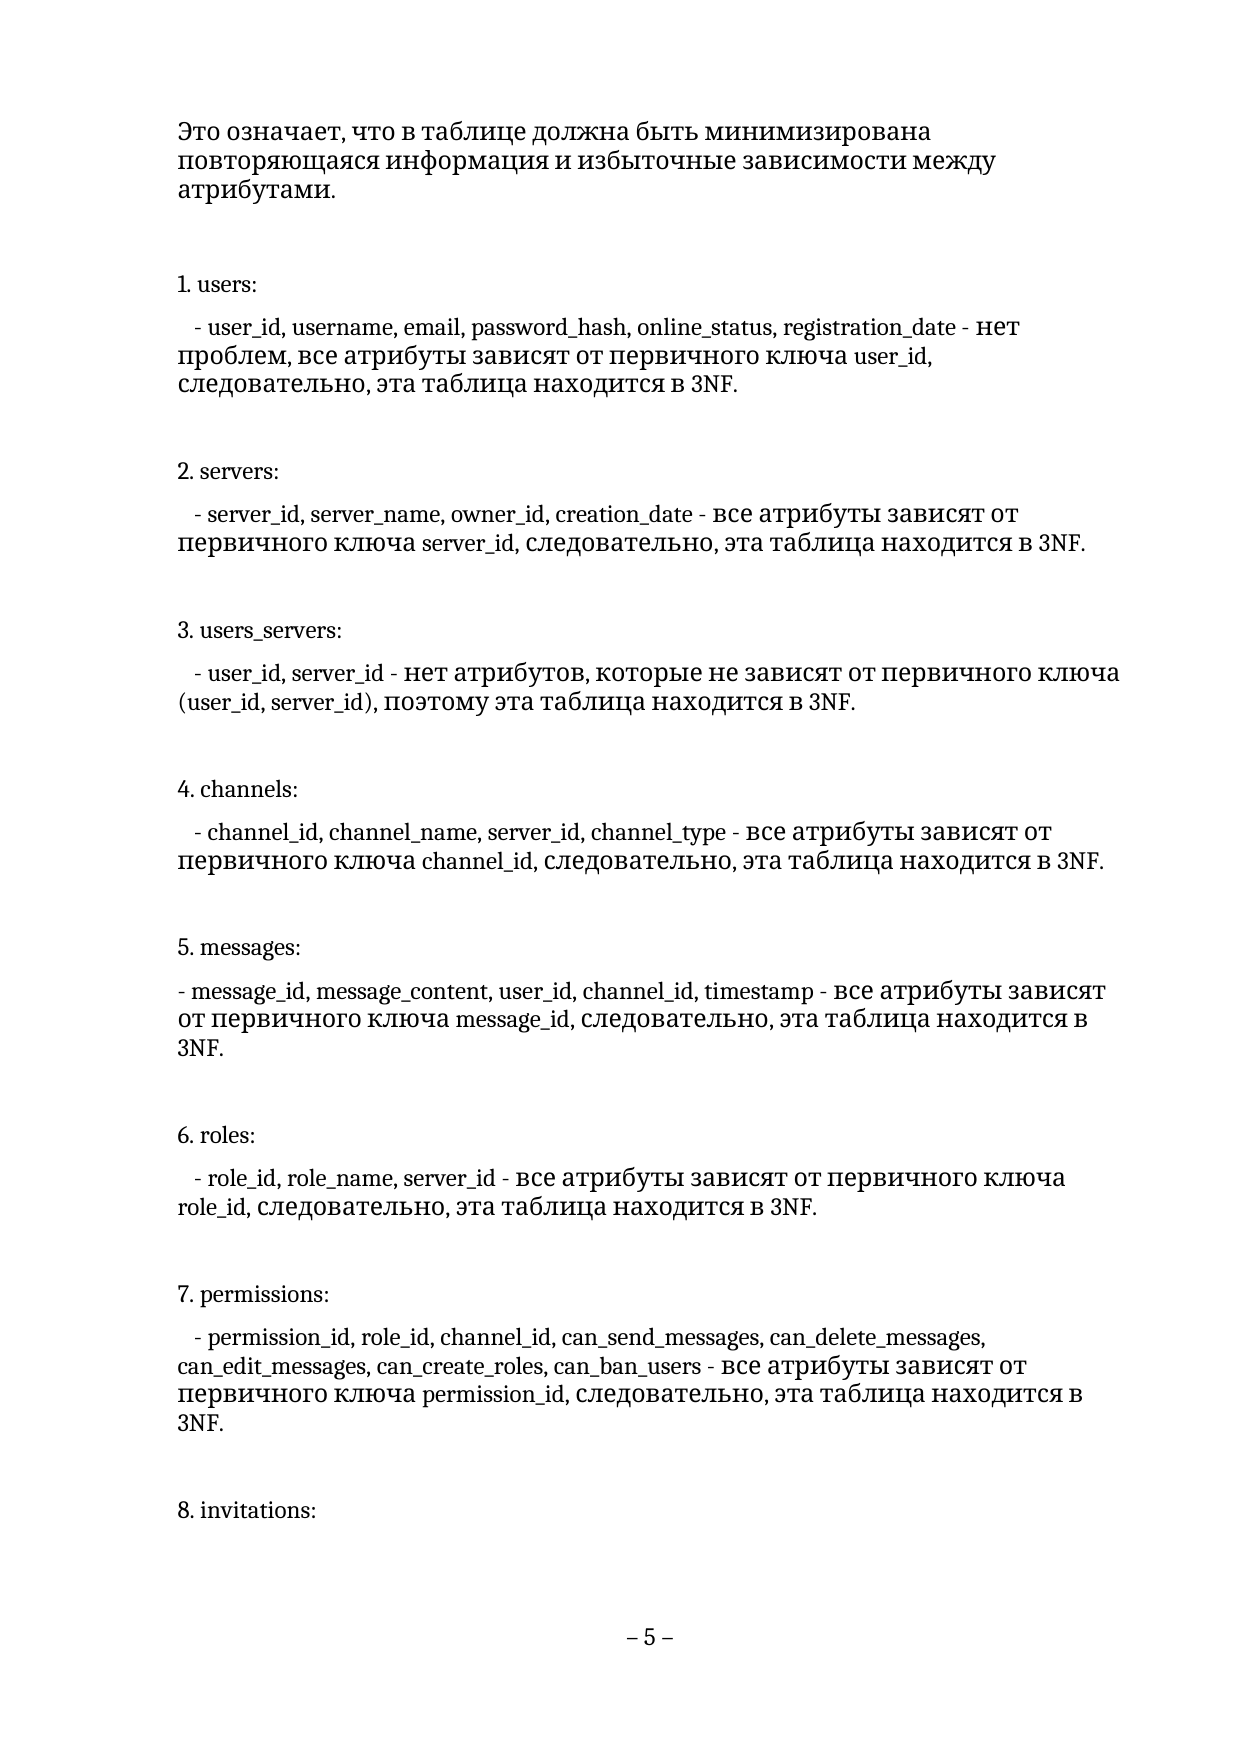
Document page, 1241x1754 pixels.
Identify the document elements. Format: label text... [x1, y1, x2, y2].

text - role_id, role_name, server_id - все атрибуты зависят от первичного ключа role_id, следовательно, эта таблица находится в 3NF. [177, 1164, 1122, 1222]
text 4. channels: [177, 774, 1122, 803]
text - user_id, server_id - нет атрибутов, которые не зависят от первичного ключа (user_id, server_id), поэтому эта таблица находится в 3NF. [177, 659, 1122, 717]
text 2. servers: [177, 457, 1122, 486]
text 8. invitations: [177, 1496, 1122, 1524]
text - permission_id, role_id, channel_id, can_send_messages, can_delete_messages, can_edit_messages, can_create_roles, can_ban_users - все атрибуты зависят от первичного ключа permission_id, следовательно, эта таблица находится в 3NF. [177, 1323, 1122, 1438]
text 7. permissions: [177, 1279, 1122, 1308]
text - channel_id, channel_name, server_id, channel_type - все атрибуты зависят от первичного ключа channel_id, следовательно, эта таблица находится в 3NF. [177, 818, 1122, 875]
text - server_id, server_name, owner_id, creation_date - все атрибуты зависят от первичного ключа server_id, следовательно, эта таблица находится в 3NF. [177, 500, 1122, 558]
text - message_id, message_content, user_id, channel_id, timestamp - все атрибуты зависят от первичного ключа message_id, следовательно, эта таблица находится в 3NF. [177, 977, 1122, 1063]
text 1. users: [177, 269, 1122, 298]
text 3. users_servers: [177, 616, 1122, 644]
text Это означает, что в таблице должна быть минимизирована повторяющаяся информация и избыточные зависимости между атрибутами. [177, 118, 1122, 204]
text 5. messages: [177, 933, 1122, 962]
text 6. roles: [177, 1121, 1122, 1149]
text - user_id, username, email, password_hash, online_status, registration_date - нет проблем, все атрибуты зависят от первичного ключа user_id, следовательно, эта таблица находится в 3NF. [177, 313, 1122, 399]
